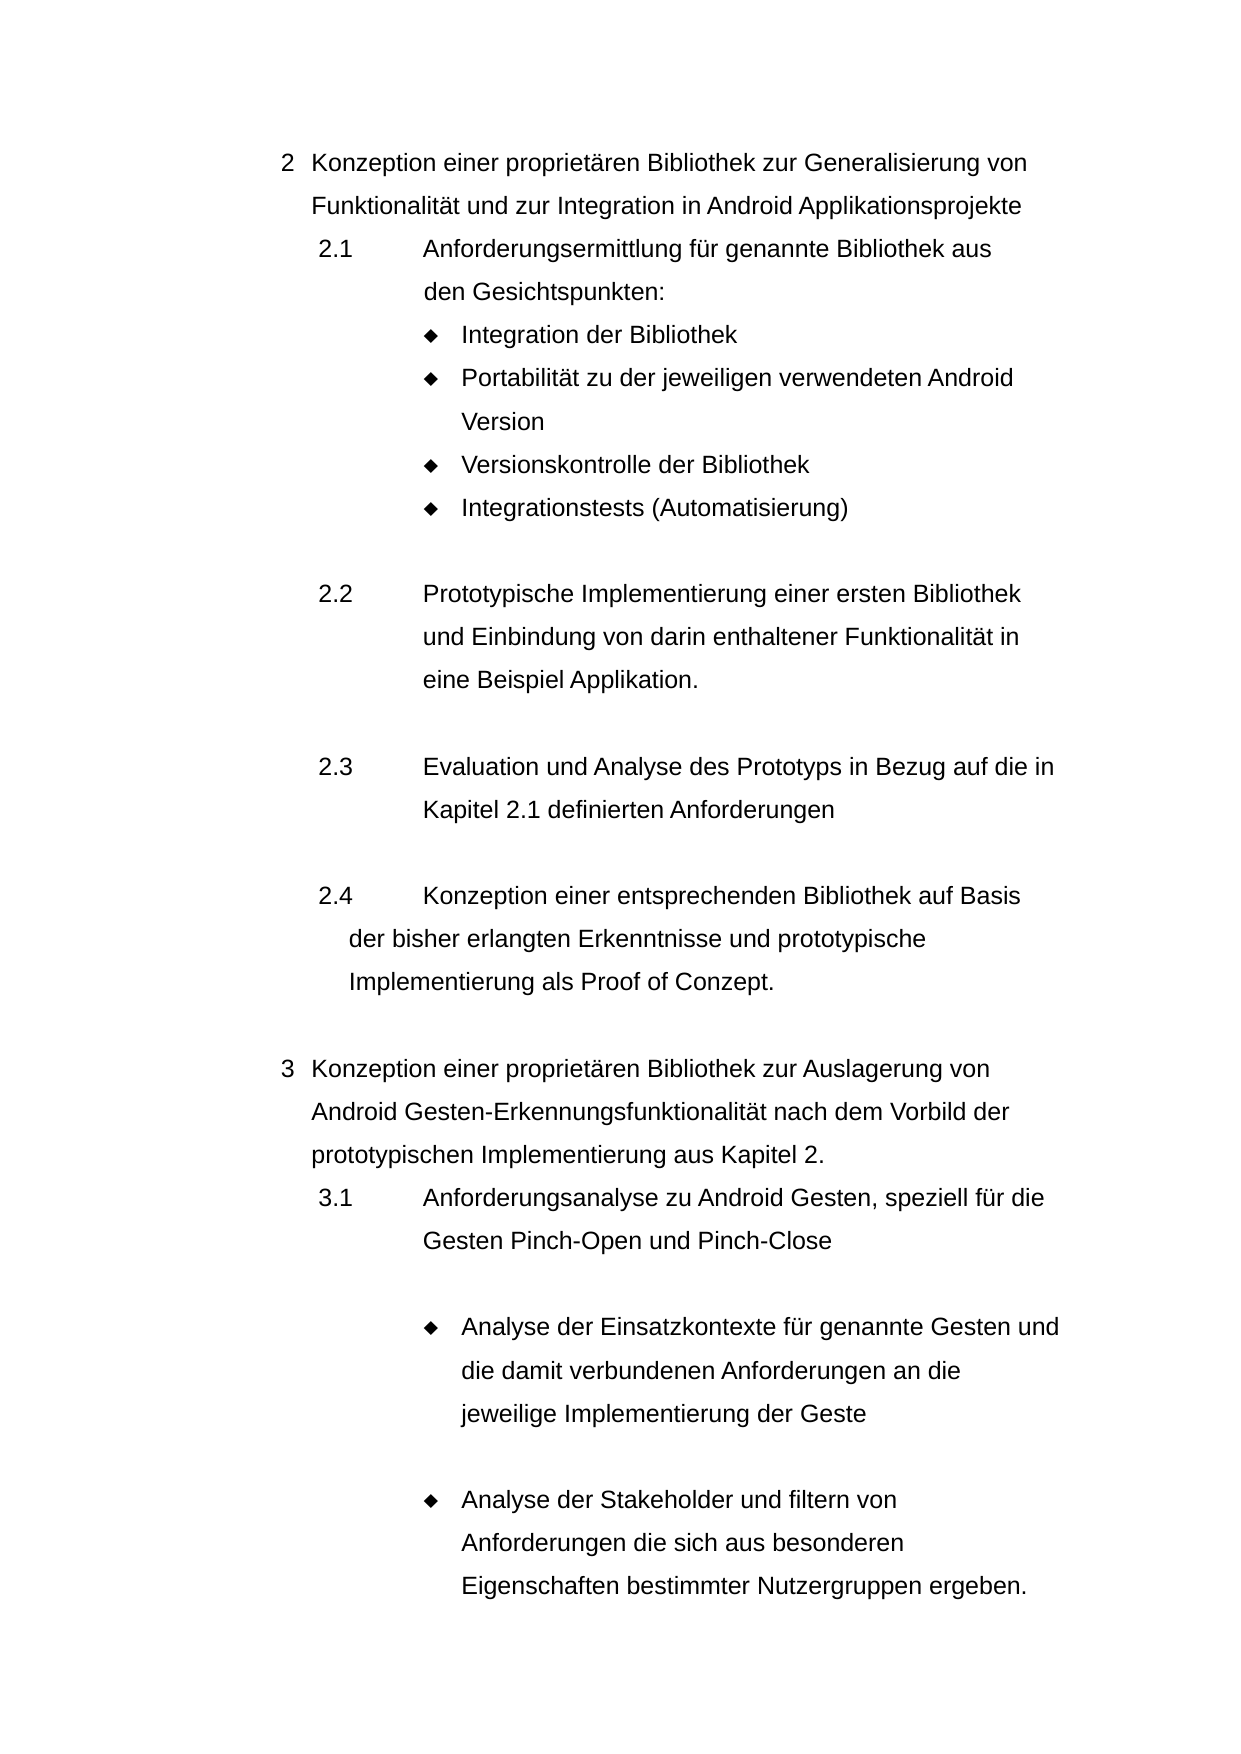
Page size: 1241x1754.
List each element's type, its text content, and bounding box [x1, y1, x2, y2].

list Portabilität zu der jeweiligen verwendeten Android Version [424, 363, 1063, 435]
list Integrationstests (Automatisierung) [424, 493, 1063, 522]
list Konzeption einer proprietären Bibliothek zur Generalisierung von Funktionalität und zur Integration in Android Applikationsprojekte [274, 148, 1063, 219]
list Konzeption einer entsprechenden Bibliothek auf Basis der bisher erlangten Erkenntnisse und prototypische Implementierung als Proof of Conzept. [311, 881, 1063, 996]
list Evaluation und Analyse des Prototyps in Bezug auf die in Kapitel 2.1 definierten Anforderungen [311, 752, 1063, 824]
list Prototypische Implementierung einer ersten Bibliothek und Einbindung von darin enthaltener Funktionalität in eine Beispiel Applikation. [311, 579, 1063, 694]
list Anforderungsanalyse zu Android Gesten, speziell für die Gesten Pinch-Open und Pinch-Close [311, 1183, 1063, 1255]
list Analyse der Stakeholder und filtern von Anforderungen die sich aus besonderen Eigenschaften bestimmter Nutzergruppen ergeben. [424, 1485, 1063, 1600]
list Analyse der Einsatzkontexte für genannte Gesten und die damit verbundenen Anforderungen an die jeweilige Implementierung der Geste [424, 1312, 1063, 1427]
list Anforderungsermittlung für genannte Bibliothek aus [311, 234, 1063, 263]
list Konzeption einer proprietären Bibliothek zur Auslagerung von Android Gesten-Erkennungsfunktionalität nach dem Vorbild der prototypischen Implementierung aus Kapitel 2. [274, 1054, 1063, 1169]
list Integration der Bibliothek [424, 320, 1063, 349]
list Versionskontrolle der Bibliothek [424, 450, 1063, 478]
list den Gesichtspunkten: [386, 277, 1063, 306]
